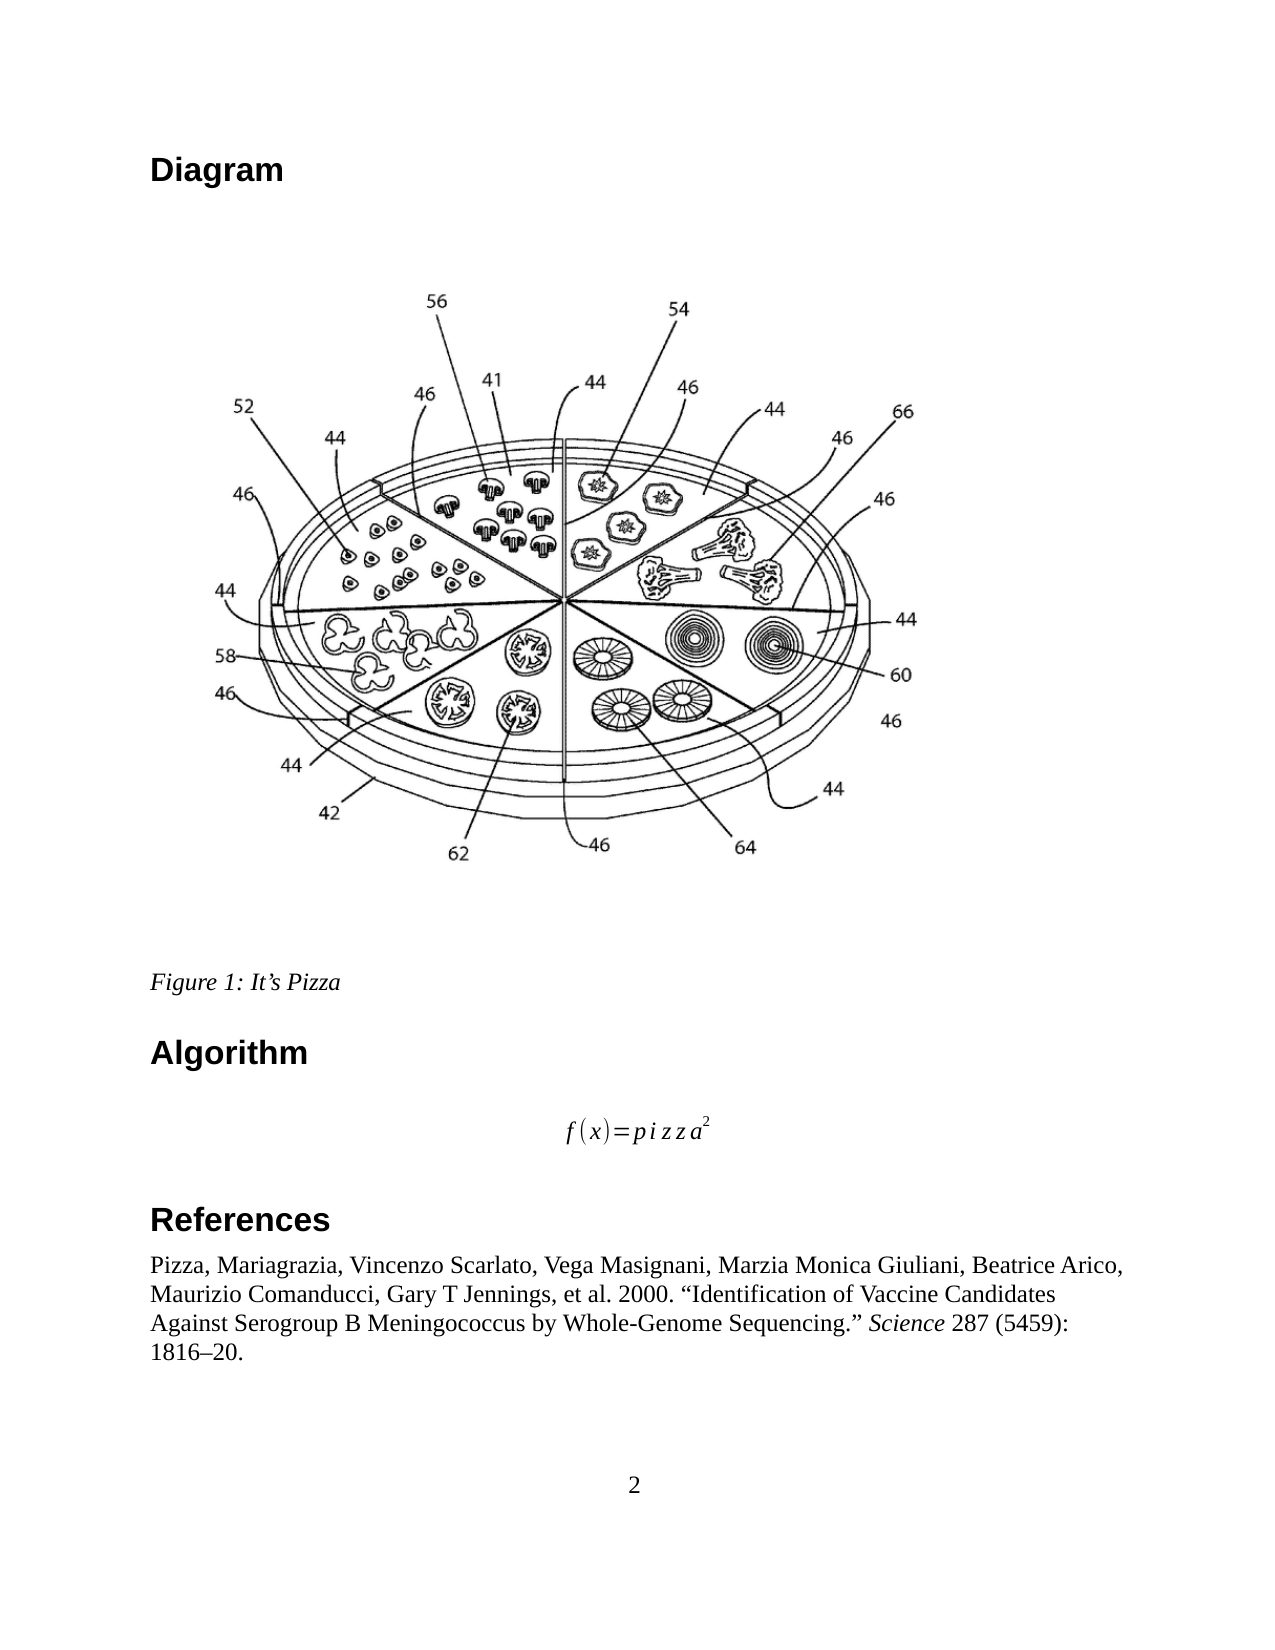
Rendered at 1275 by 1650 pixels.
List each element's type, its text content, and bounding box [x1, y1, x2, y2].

text Pizza, Mariagrazia, Vincenzo Scarlato, Vega Masignani, Marzia Monica Giuliani, Beatrice Arico, Maurizio Comanducci, Gary T Jennings, et al. 2000. “Identification of Vaccine Candidates Against Serogroup B Meningococcus by Whole-Genome Sequencing.” Science 287 (5459): 1816–20. [150, 1251, 1125, 1366]
subtitle Diagram [150, 150, 1125, 189]
text Figure 1: It’s Pizza [150, 967, 1125, 996]
subtitle References [150, 1199, 1125, 1238]
picture [150, 201, 1025, 955]
subtitle Algorithm [150, 1033, 1125, 1072]
